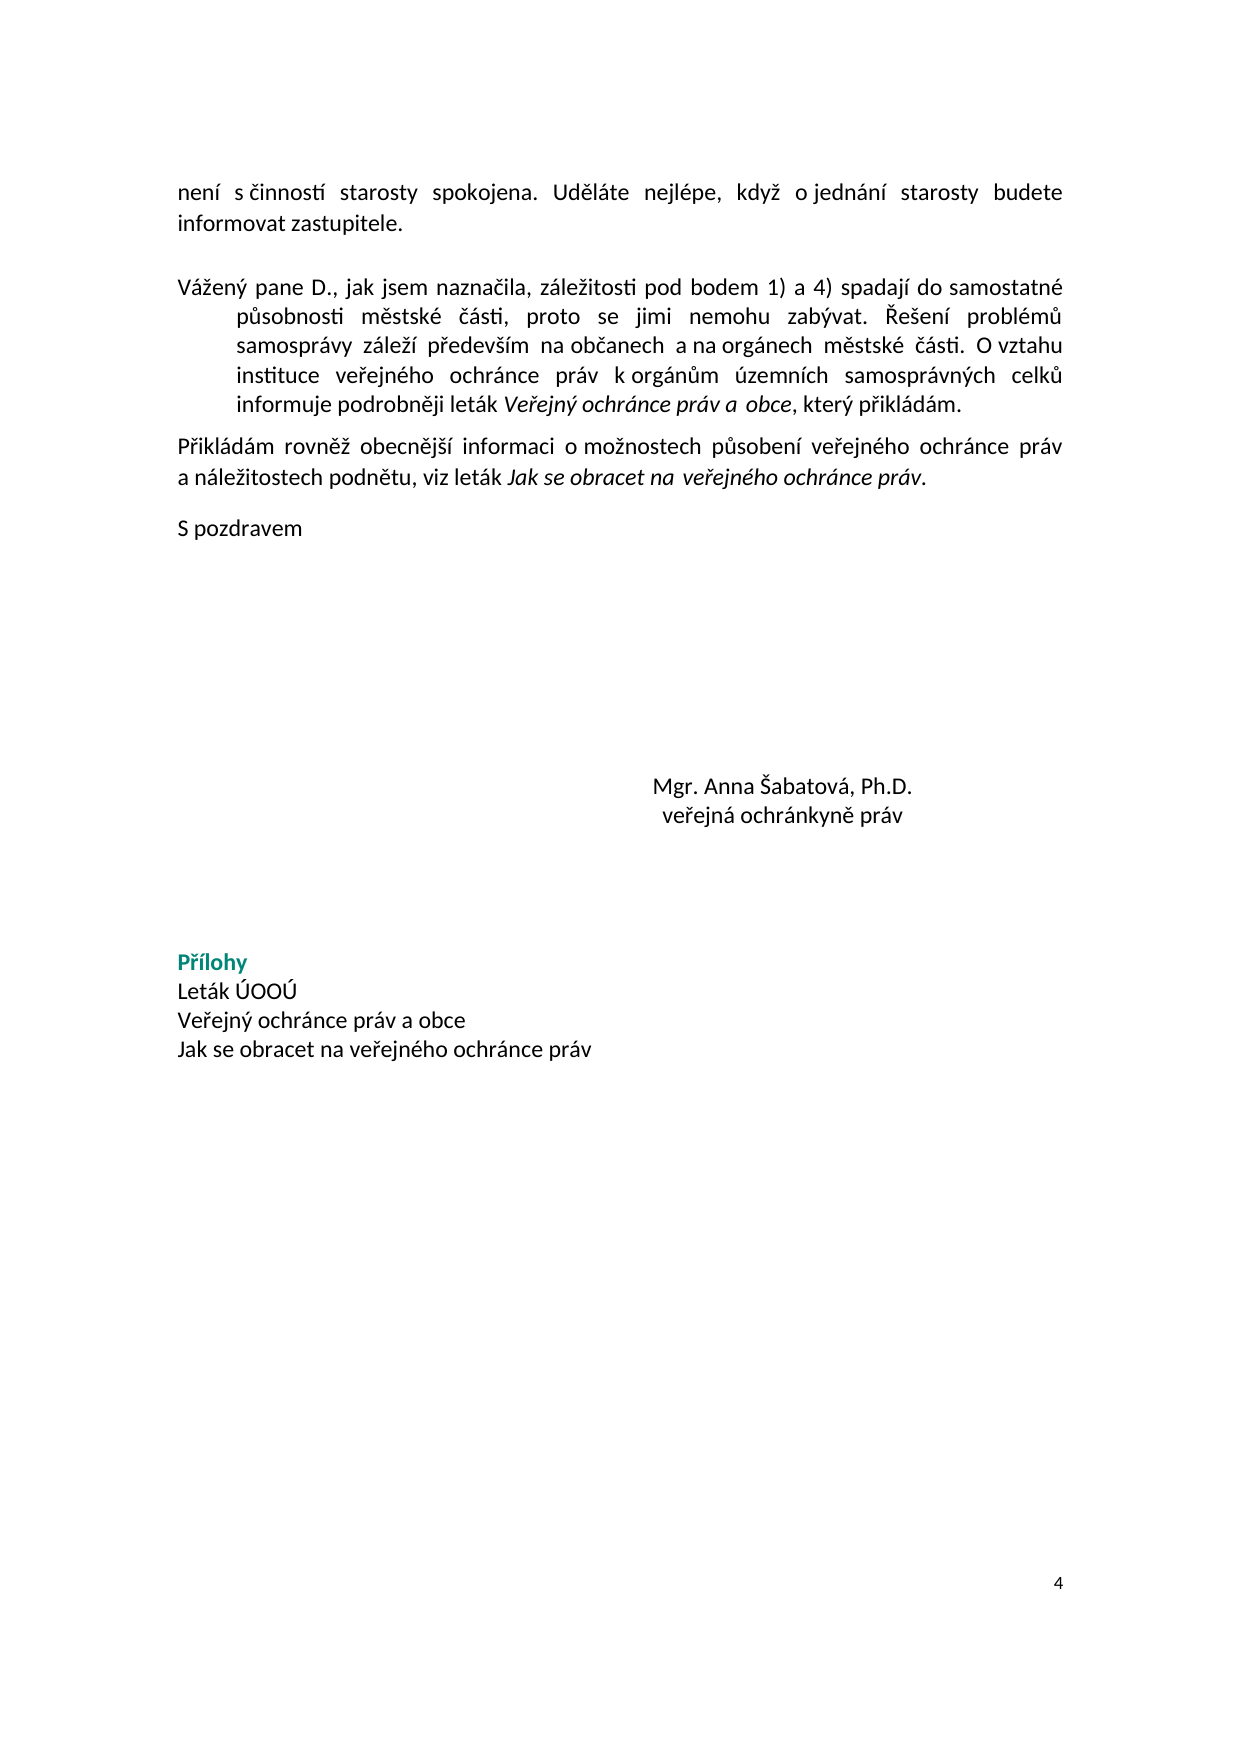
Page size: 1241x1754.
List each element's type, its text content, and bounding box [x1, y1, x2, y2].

text Přikládám rovněž obecnější informaci o možnostech působení veřejného ochránce práv a náležitostech podnětu, viz leták Jak se obracet na veřejného ochránce práv. [177, 431, 1063, 491]
text není s činností starosty spokojena. Uděláte nejlépe, když o jednání starosty budete informovat zastupitele. [177, 177, 1063, 237]
text Mgr. Anna Šabatová, Ph.D. [502, 771, 1063, 800]
text Leták ÚOOÚ [177, 976, 1063, 1005]
text veřejná ochránkyně práv [502, 800, 1063, 829]
text Vážený pane D., jak jsem naznačila, záležitosti pod bodem 1) a 4) spadají do samostatné působnosti městské části, proto se jimi nemohu zabývat. Řešení problémů samosprávy záleží především na občanech a na orgánech městské části. O vztahu instituce veřejného ochránce práv k orgánům územních samosprávných celků informuje podrobněji leták Veřejný ochránce práv a obce, který přikládám. [177, 272, 1063, 418]
text Jak se obracet na veřejného ochránce práv [177, 1034, 1063, 1064]
text Přílohy [177, 947, 1063, 976]
text S pozdravem [177, 513, 1063, 542]
text Veřejný ochránce práv a obce [177, 1005, 1063, 1034]
